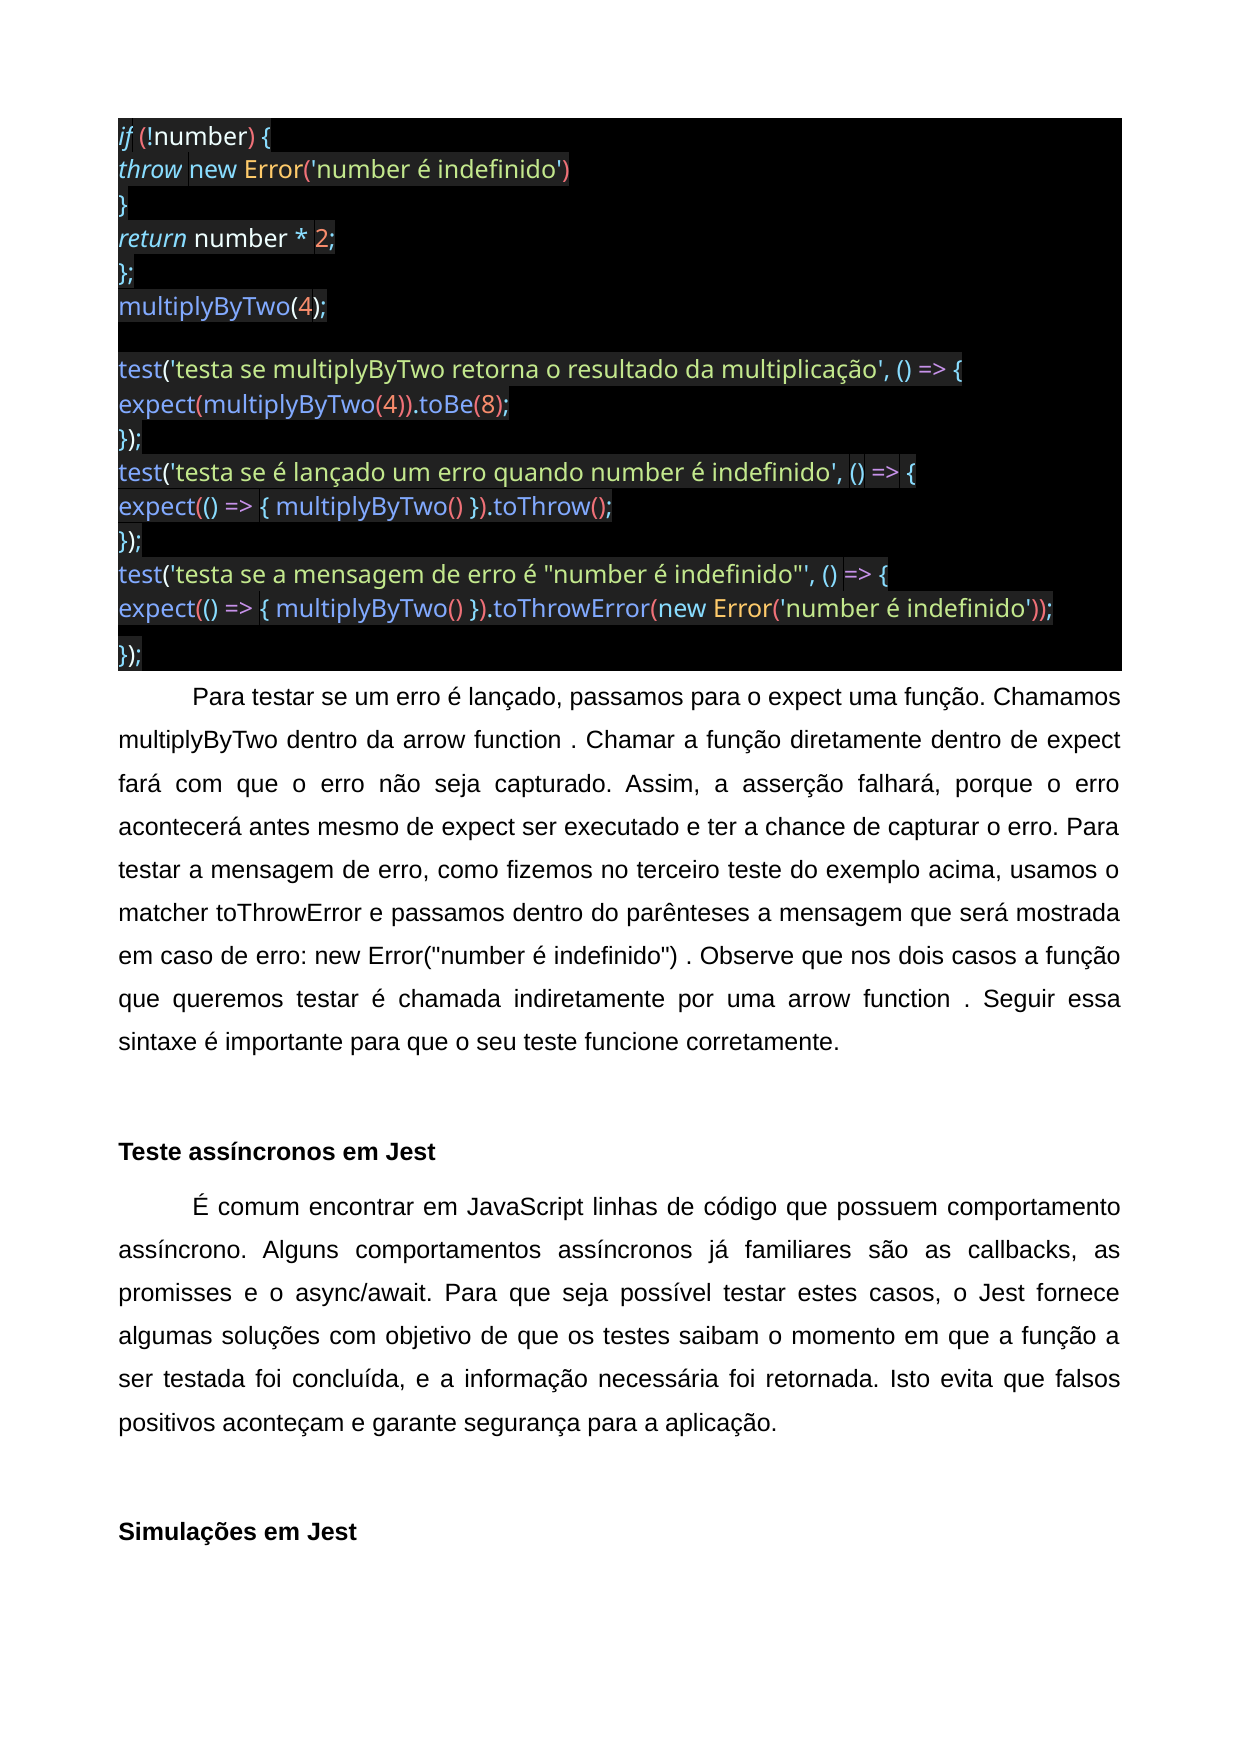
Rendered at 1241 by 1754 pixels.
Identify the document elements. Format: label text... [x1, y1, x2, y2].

text expect(() => { multiplyByTwo() }).toThrow(); [118, 488, 1122, 522]
text return number * 2; [118, 220, 1122, 254]
text }; [118, 254, 1122, 288]
text É comum encontrar em JavaScript linhas de código que possuem comportamento assíncrono. Alguns comportamentos assíncronos já familiares são as callbacks, as promisses e o async/await. Para que seja possível testar estes casos, o Jest fornece algumas soluções com objetivo de que os testes saibam o momento em que a função a ser testada foi concluída, e a informação necessária foi retornada. Isto evita que falsos positivos aconteçam e garante segurança para a aplicação. [118, 1192, 1122, 1436]
text } [118, 186, 1122, 220]
text Teste assíncronos em Jest [118, 1137, 1122, 1166]
text throw new Error('number é indefinido') [118, 152, 1122, 186]
text multiplyByTwo(4); [118, 288, 1122, 322]
text test('testa se a mensagem de erro é "number é indefinido"', () => { [118, 557, 1122, 591]
text test('testa se é lançado um erro quando number é indefinido', () => { [118, 454, 1122, 488]
text }); [118, 636, 1122, 671]
text expect(multiplyByTwo(4)).toBe(8); [118, 386, 1122, 420]
text }); [118, 522, 1122, 557]
text Simulações em Jest [118, 1517, 1122, 1546]
text }); [118, 420, 1122, 454]
text if (!number) { [118, 118, 1122, 152]
text Para testar se um erro é lançado, passamos para o expect uma função. Chamamos multiplyByTwo dentro da arrow function . Chamar a função diretamente dentro de expect fará com que o erro não seja capturado. Assim, a asserção falhará, porque o erro acontecerá antes mesmo de expect ser executado e ter a chance de capturar o erro. Para testar a mensagem de erro, como fizemos no terceiro teste do exemplo acima, usamos o matcher toThrowError e passamos dentro do parênteses a mensagem que será mostrada em caso de erro: new Error("number é indefinido") . Observe que nos dois casos a função que queremos testar é chamada indiretamente por uma arrow function . Seguir essa sintaxe é importante para que o seu teste funcione corretamente. [118, 682, 1122, 1056]
text test('testa se multiplyByTwo retorna o resultado da multiplicação', () => { [118, 352, 1122, 386]
text expect(() => { multiplyByTwo() }).toThrowError(new Error('number é indefinido')); [118, 591, 1122, 625]
